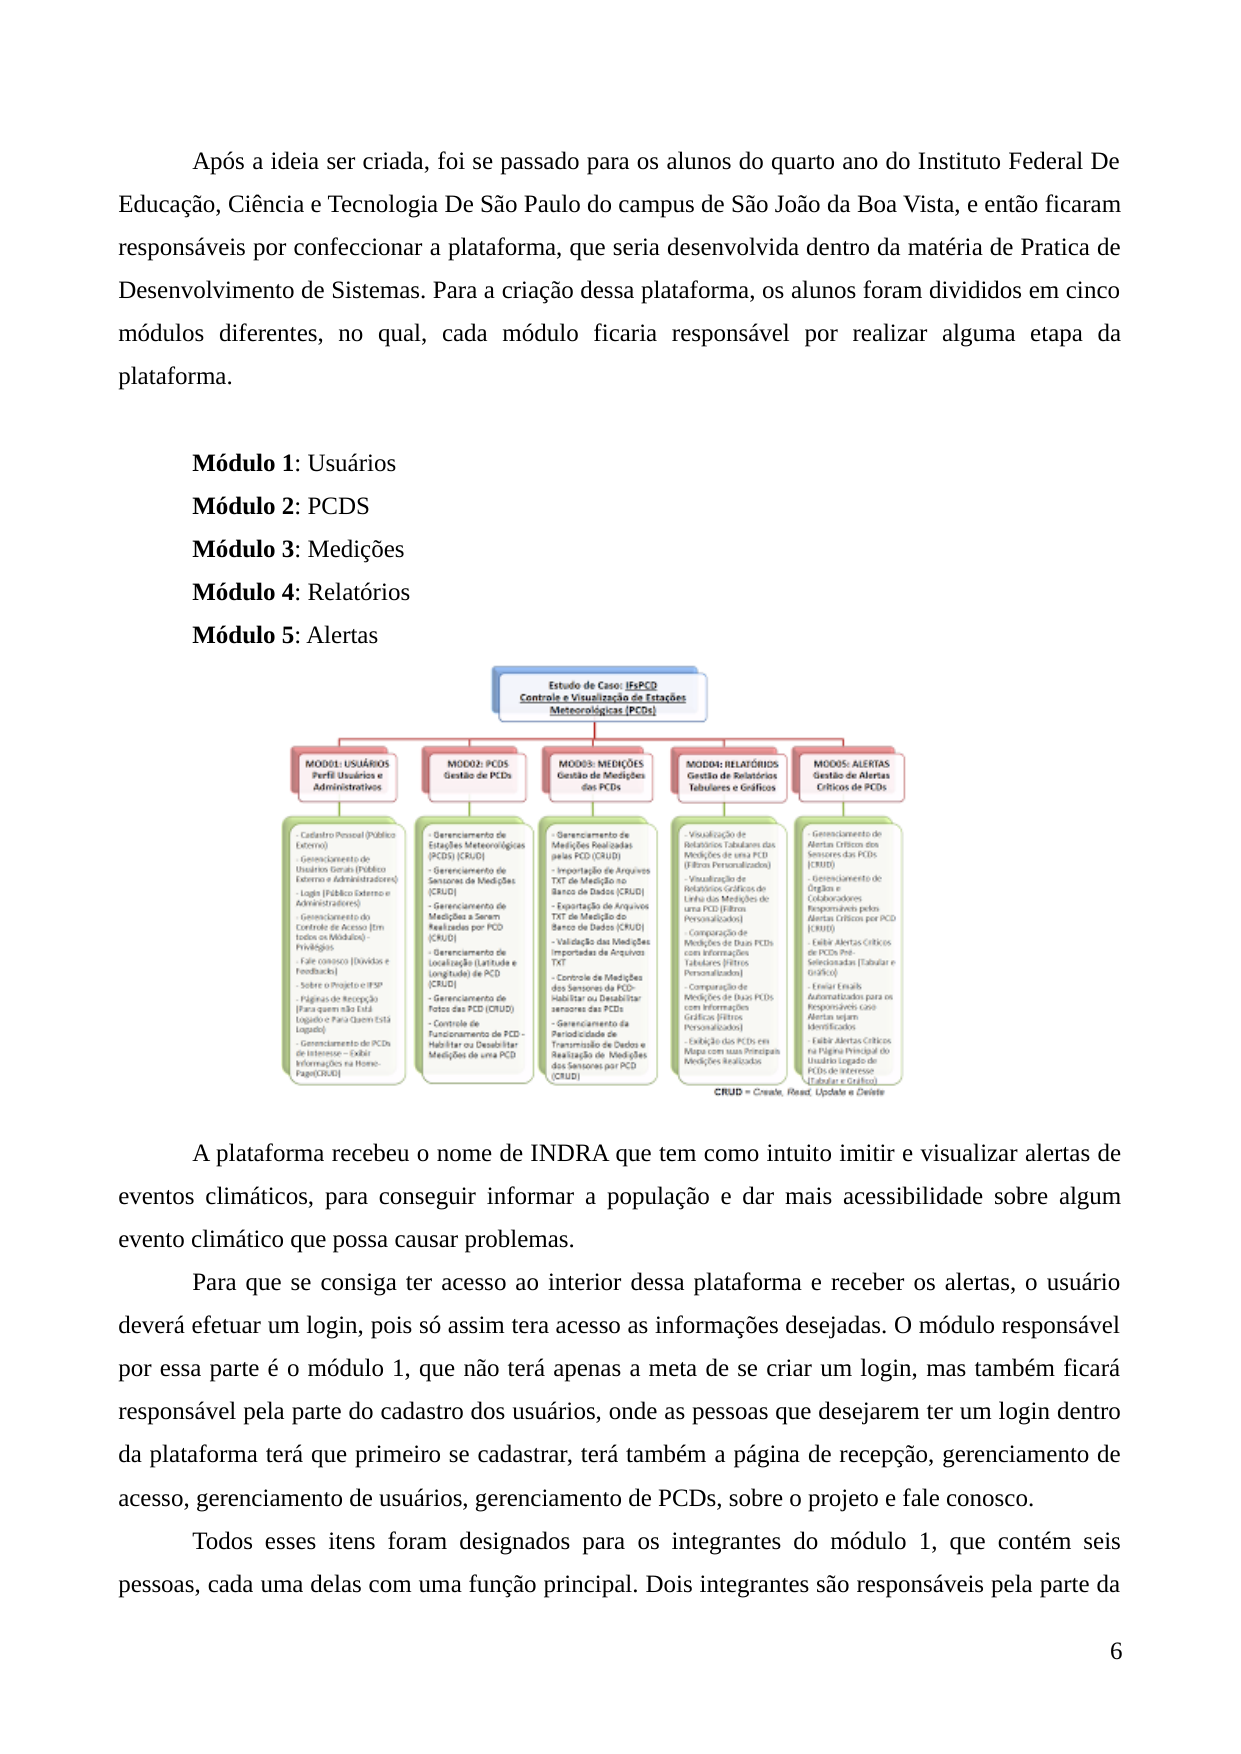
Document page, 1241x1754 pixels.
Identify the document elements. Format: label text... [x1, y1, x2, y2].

text Módulo 2: PCDS [118, 491, 1122, 519]
text Para que se consiga ter acesso ao interior dessa plataforma e receber os alertas, o usuário deverá efetuar um login, pois só assim tera acesso as informações desejadas. O módulo responsável por essa parte é o módulo 1, que não terá apenas a meta de se criar um login, mas também ficará responsável pela parte do cadastro dos usuários, onde as pessoas que desejarem ter um login dentro da plataforma terá que primeiro se cadastrar, terá também a página de recepção, gerenciamento de acesso, gerenciamento de usuários, gerenciamento de PCDs, sobre o projeto e fale conosco. [118, 1267, 1122, 1511]
text Módulo 1: Usuários [118, 448, 1122, 476]
text A plataforma recebeu o nome de INDRA que tem como intuito imitir e visualizar alertas de eventos climáticos, para conseguir informar a população e dar mais acessibilidade sobre algum evento climático que possa causar problemas. [118, 1138, 1122, 1253]
picture [281, 663, 907, 1100]
text Módulo 4: Relatórios [118, 577, 1122, 606]
text Módulo 3: Medições [118, 534, 1122, 563]
text Após a ideia ser criada, foi se passado para os alunos do quarto ano do Instituto Federal De Educação, Ciência e Tecnologia De São Paulo do campus de São João da Boa Vista, e então ficaram responsáveis por confeccionar a plataforma, que seria desenvolvida dentro da matéria de Pratica de Desenvolvimento de Sistemas. Para a criação dessa plataforma, os alunos foram divididos em cinco módulos diferentes, no qual, cada módulo ficaria responsável por realizar alguma etapa da plataforma. [118, 146, 1122, 390]
text Todos esses itens foram designados para os integrantes do módulo 1, que contém seis pessoas, cada uma delas com uma função principal. Dois integrantes são responsáveis pela parte da [118, 1526, 1122, 1598]
text Módulo 5: Alertas [118, 620, 1122, 649]
